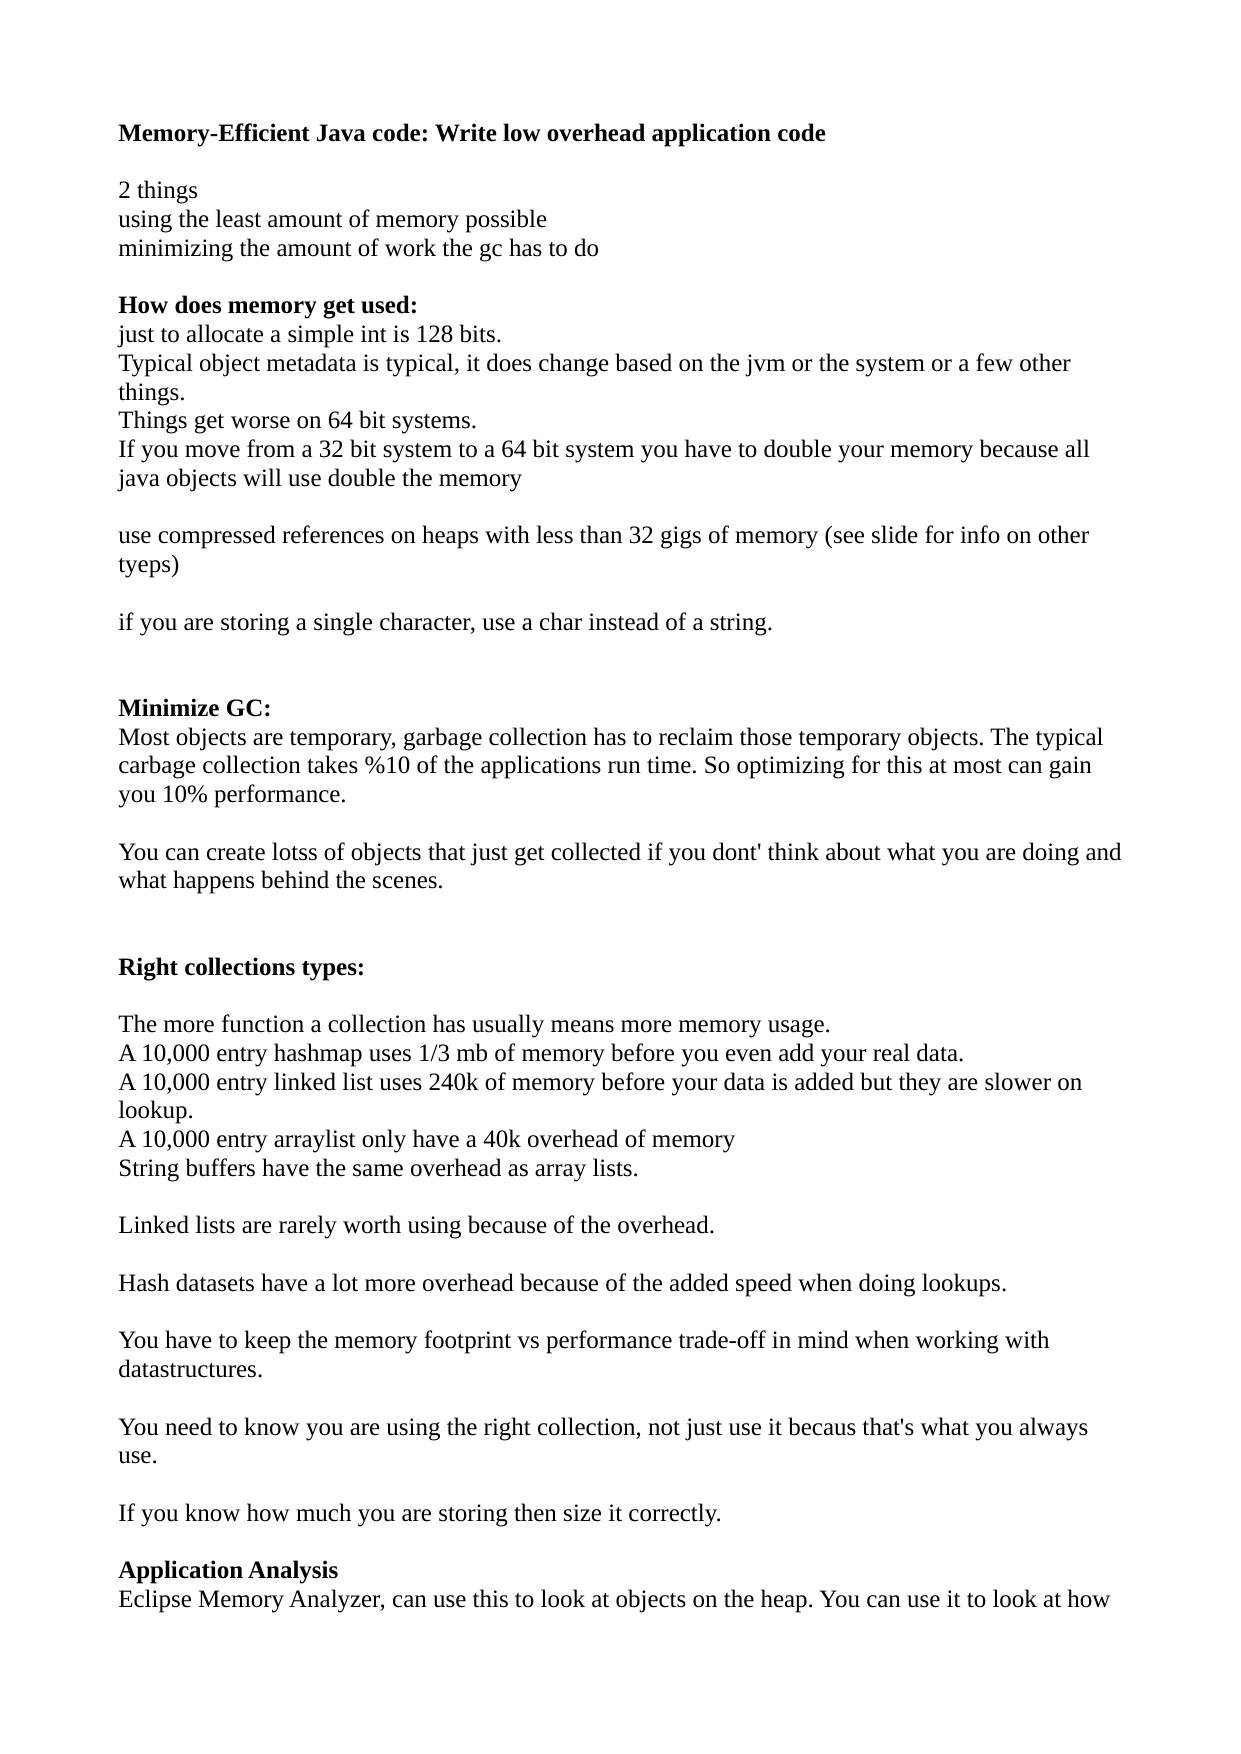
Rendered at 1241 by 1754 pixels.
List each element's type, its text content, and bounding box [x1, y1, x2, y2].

text How does memory get used: [118, 291, 1122, 319]
text Application Analysis [118, 1556, 1122, 1584]
text just to allocate a simple int is 128 bits. [118, 319, 1122, 348]
text using the least amount of memory possible [118, 204, 1122, 233]
text if you are storing a single character, use a char instead of a string. [118, 607, 1122, 636]
text Linked lists are rarely worth using because of the overhead. [118, 1211, 1122, 1239]
text Minimize GC: [118, 693, 1122, 722]
text A 10,000 entry arraylist only have a 40k overhead of memory [118, 1124, 1122, 1153]
text use compressed references on heaps with less than 32 gigs of memory (see slide for info on other tyeps) [118, 521, 1122, 578]
text 2 things [118, 176, 1122, 204]
text Right collections types: [118, 952, 1122, 981]
text You can create lotss of objects that just get collected if you dont' think about what you are doing and what happens behind the scenes. [118, 837, 1122, 894]
text Hash datasets have a lot more overhead because of the added speed when doing lookups. [118, 1268, 1122, 1297]
text You have to keep the memory footprint vs performance trade-off in mind when working with datastructures. [118, 1326, 1122, 1383]
text If you move from a 32 bit system to a 64 bit system you have to double your memory because all java objects will use double the memory [118, 434, 1122, 492]
text A 10,000 entry hashmap uses 1/3 mb of memory before you even add your real data. [118, 1038, 1122, 1067]
text Things get worse on 64 bit systems. [118, 406, 1122, 434]
text Memory-Efficient Java code: Write low overhead application code [118, 118, 1122, 147]
text The more function a collection has usually means more memory usage. [118, 1009, 1122, 1038]
text A 10,000 entry linked list uses 240k of memory before your data is added but they are slower on lookup. [118, 1067, 1122, 1124]
text If you know how much you are storing then size it correctly. [118, 1498, 1122, 1527]
text minimizing the amount of work the gc has to do [118, 233, 1122, 262]
text Typical object metadata is typical, it does change based on the jvm or the system or a few other things. [118, 348, 1122, 406]
text You need to know you are using the right collection, not just use it becaus that's what you always use. [118, 1412, 1122, 1469]
text String buffers have the same overhead as array lists. [118, 1153, 1122, 1182]
text Most objects are temporary, garbage collection has to reclaim those temporary objects. The typical carbage collection takes %10 of the applications run time. So optimizing for this at most can gain you 10% performance. [118, 722, 1122, 808]
text Eclipse Memory Analyzer, can use this to look at objects on the heap. You can use it to look at how [118, 1584, 1122, 1613]
